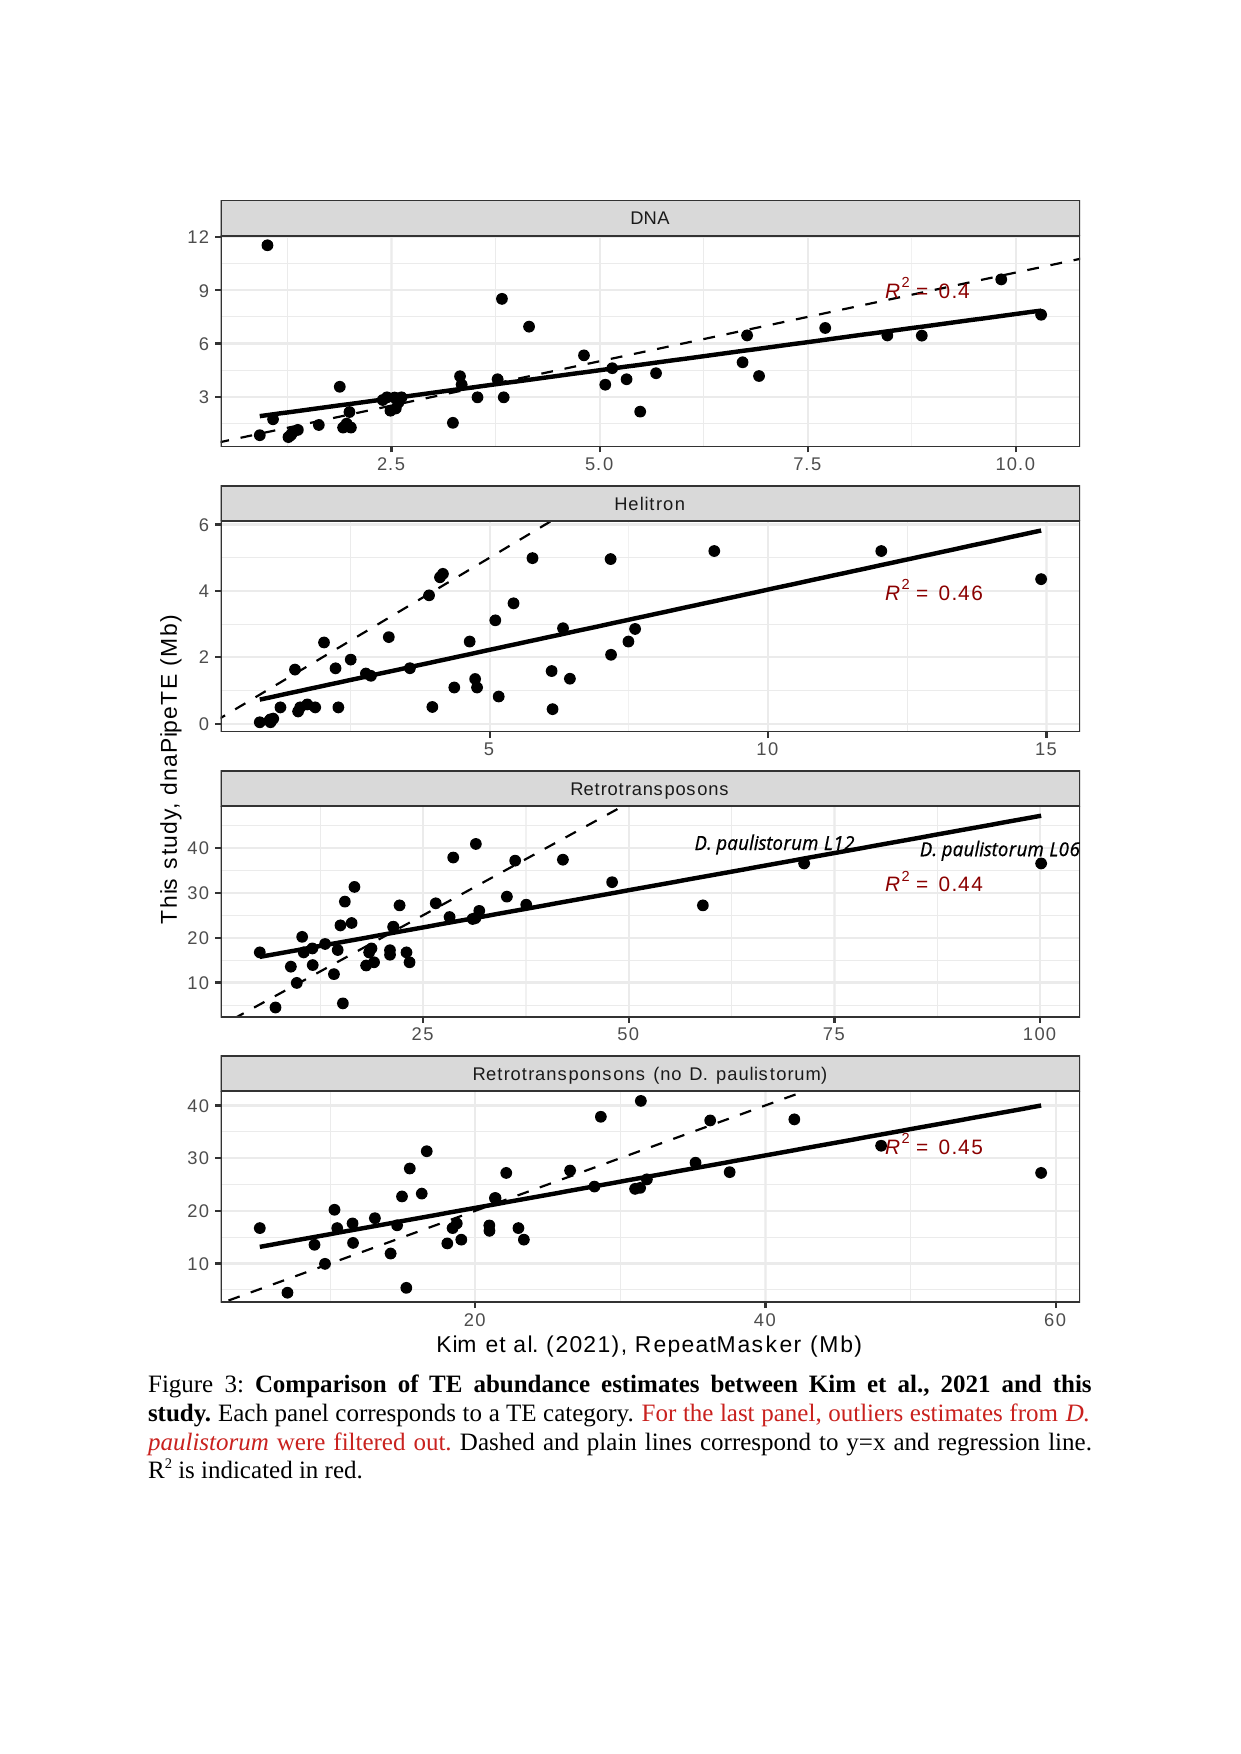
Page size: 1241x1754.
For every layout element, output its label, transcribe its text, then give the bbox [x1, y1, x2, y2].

text Figure 3: Comparison of TE abundance estimates between Kim et al., 2021 and this study. Each panel corresponds to a TE category. For the last panel, outliers estimates from D. paulistorum were filtered out. Dashed and plain lines correspond to y=x and regression line. R2 is indicated in red. [148, 1369, 1092, 1484]
